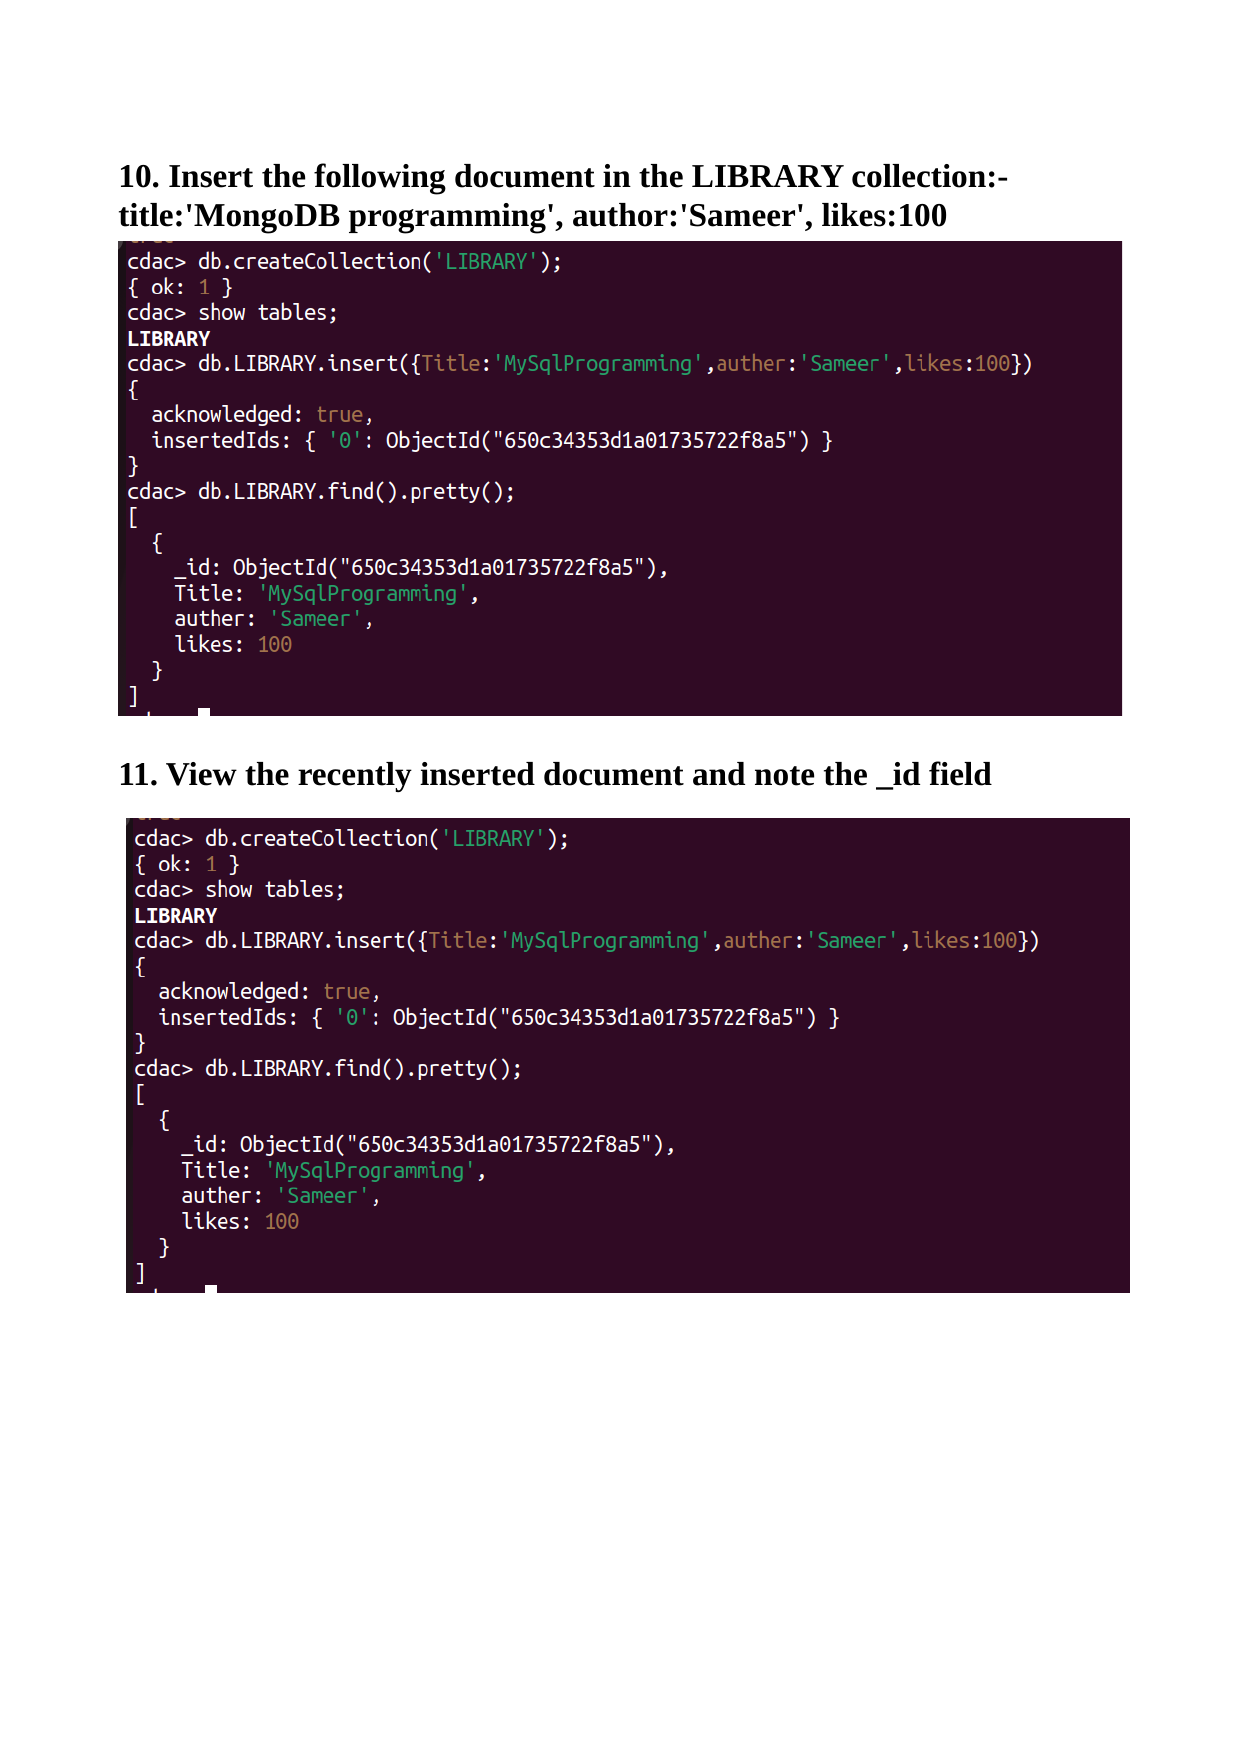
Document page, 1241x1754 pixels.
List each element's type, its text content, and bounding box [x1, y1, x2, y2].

picture [118, 241, 1123, 716]
picture [126, 818, 1130, 1293]
text 10. Insert the following document in the LIBRARY collection:- [118, 156, 1122, 195]
text title:'MongoDB programming', author:'Sameer', likes:100 [118, 195, 1122, 233]
text 11. View the recently inserted document and note the _id field [118, 754, 1122, 792]
